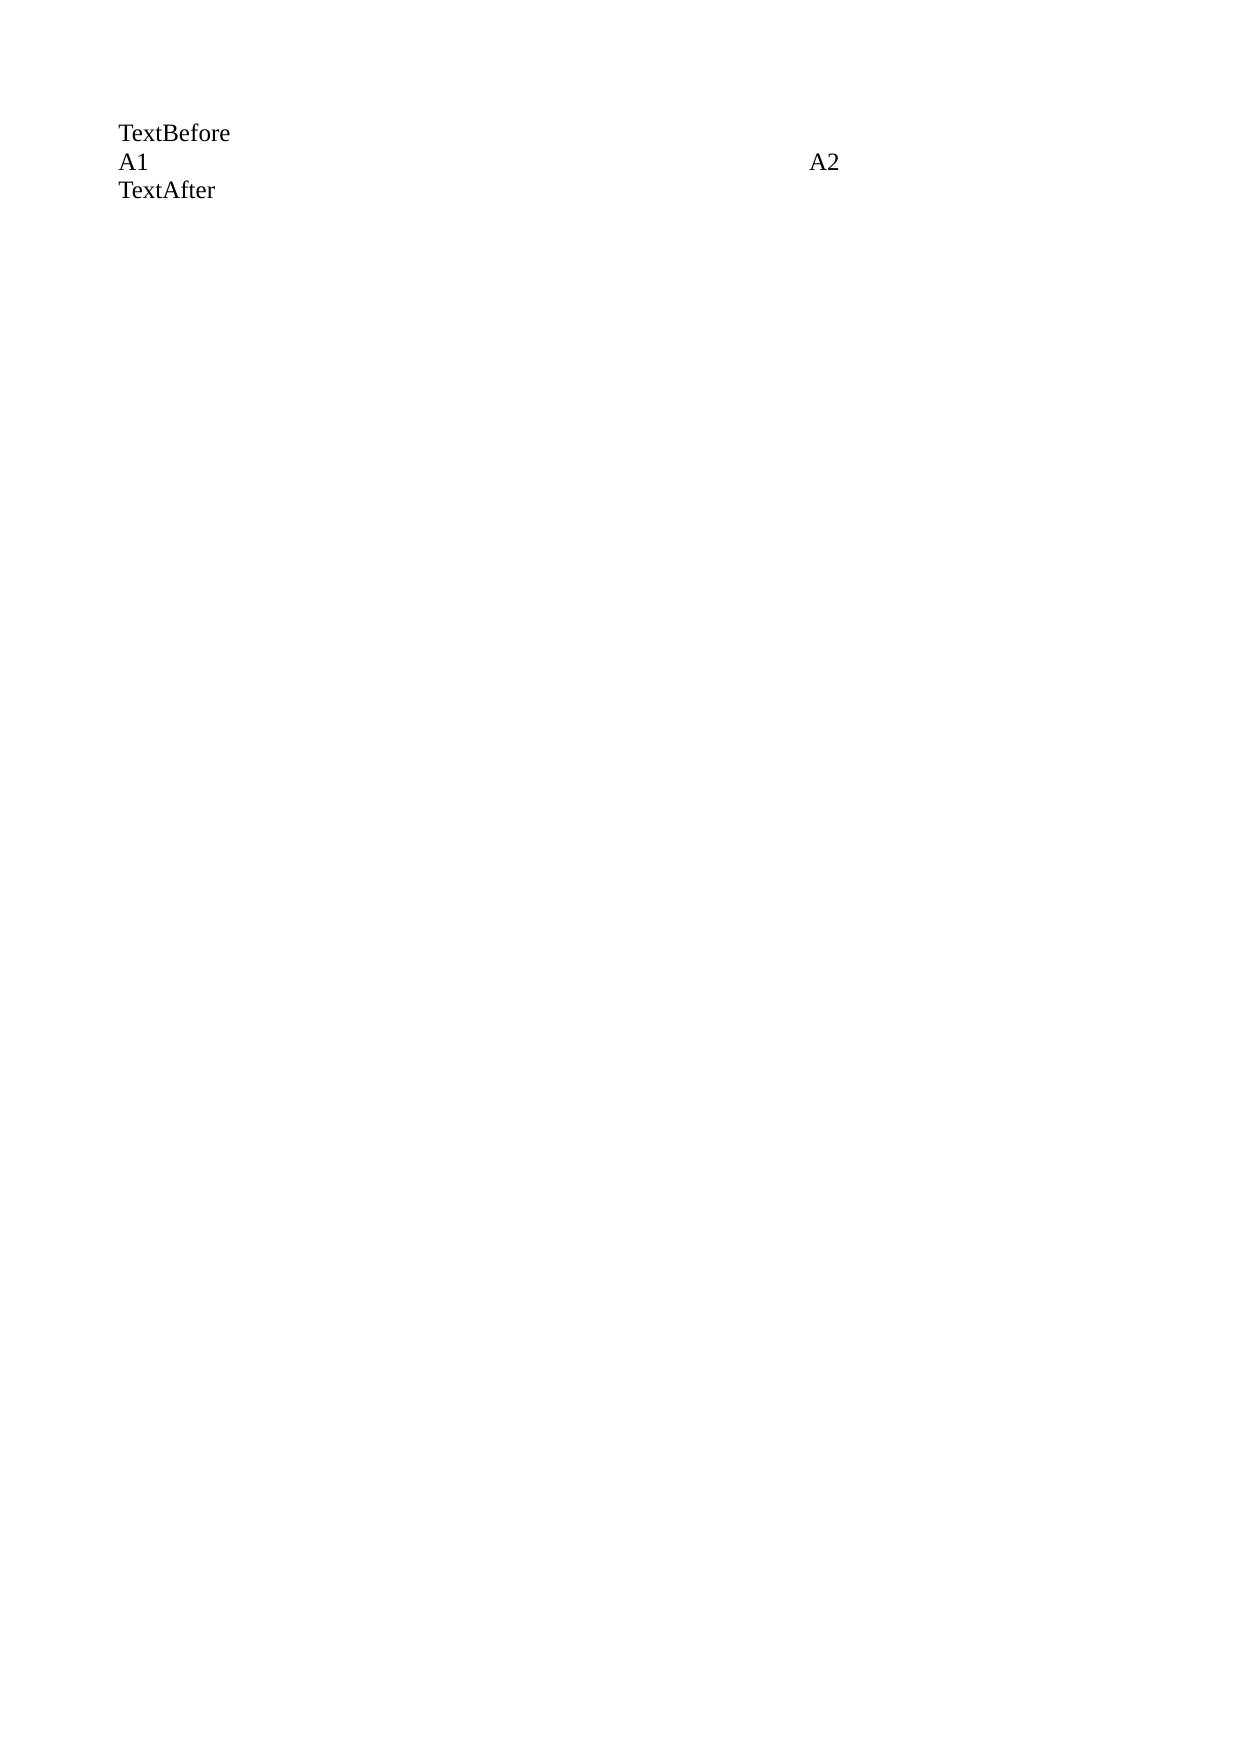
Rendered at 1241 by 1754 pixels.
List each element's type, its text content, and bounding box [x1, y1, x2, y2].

text TextAfter [118, 176, 1122, 204]
text TextBefore [118, 118, 1122, 147]
table_header A2 [809, 147, 1122, 176]
table_header A1 [118, 147, 809, 176]
